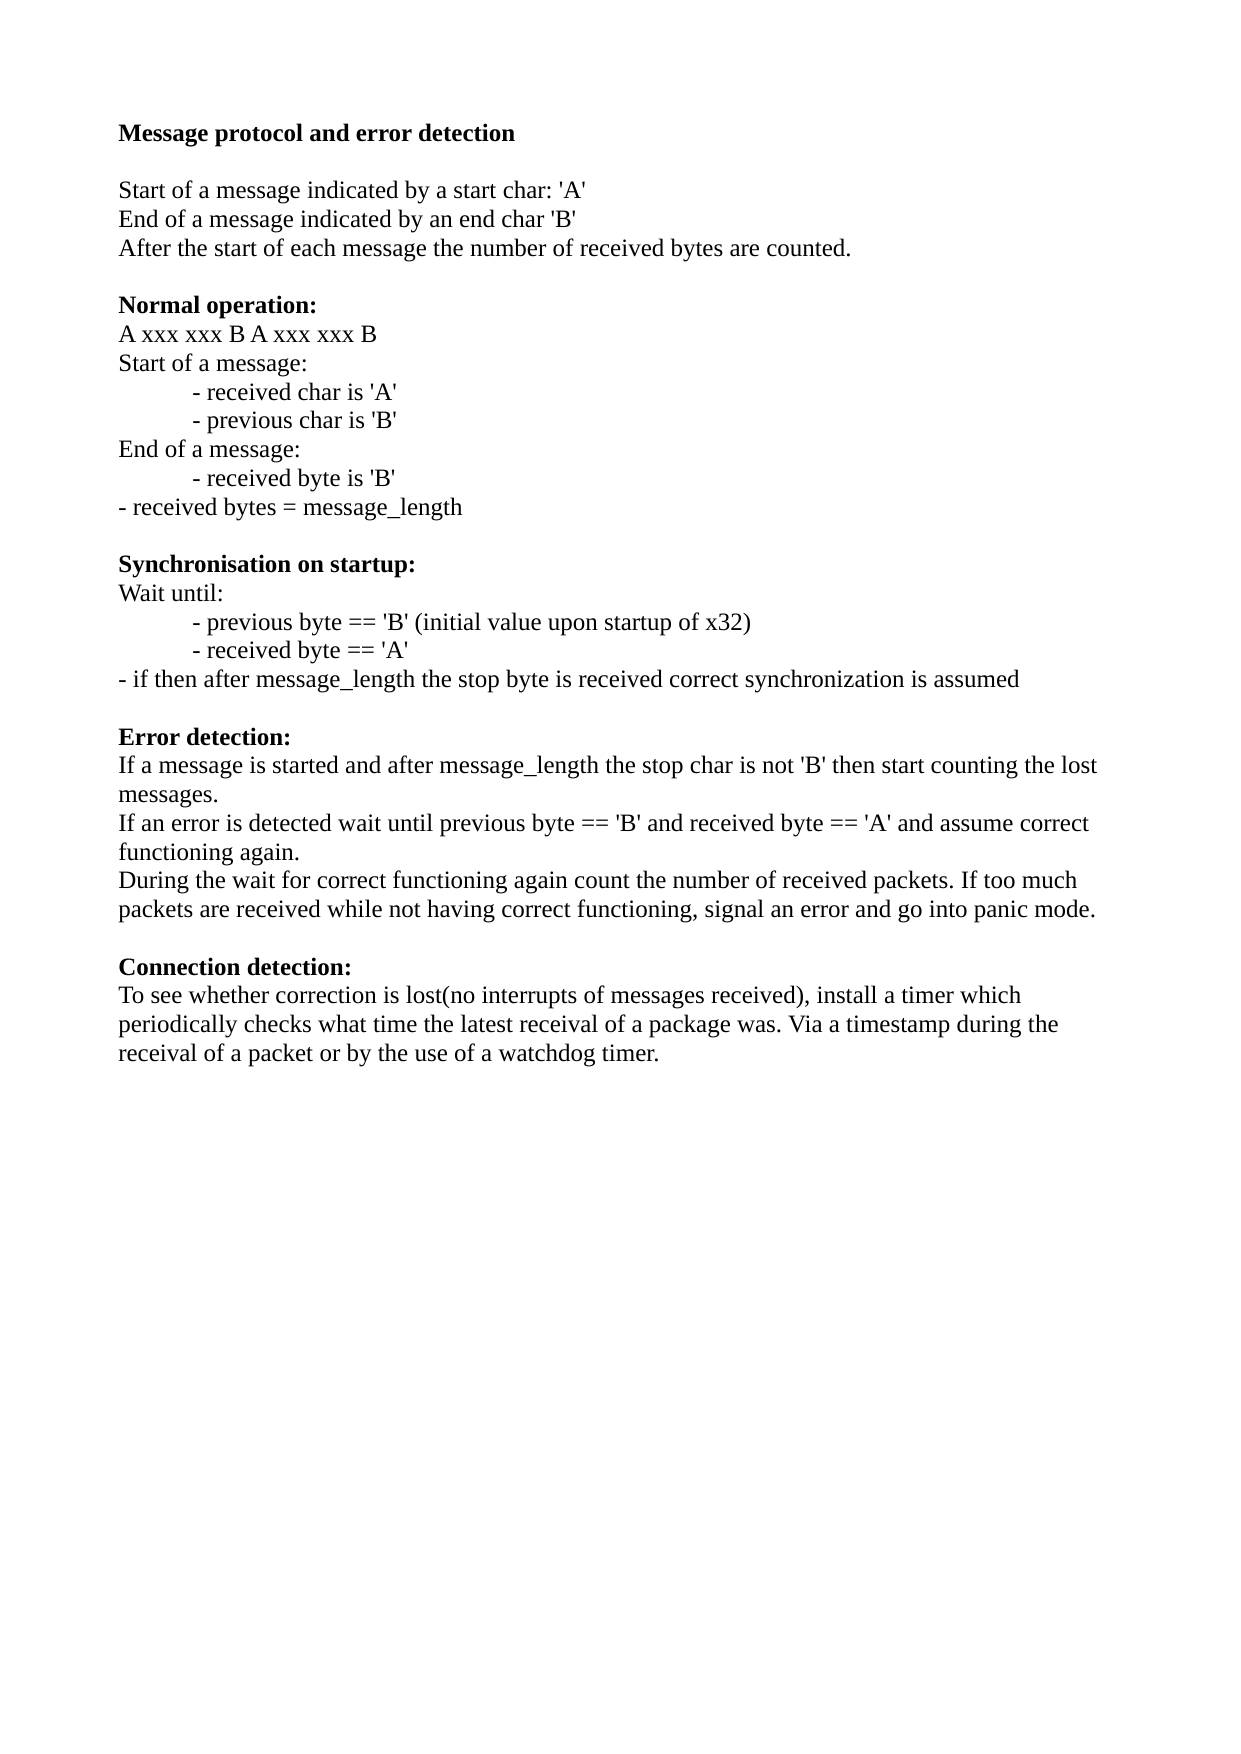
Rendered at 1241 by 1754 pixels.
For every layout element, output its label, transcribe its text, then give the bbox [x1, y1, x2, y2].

text End of a message indicated by an end char 'B' [118, 204, 1122, 233]
text - received byte == 'A' [118, 636, 1122, 664]
text Wait until: [118, 578, 1122, 607]
text If an error is detected wait until previous byte == 'B' and received byte == 'A' and assume correct functioning again. [118, 808, 1122, 866]
text End of a message: [118, 434, 1122, 463]
text During the wait for correct functioning again count the number of received packets. If too much packets are received while not having correct functioning, signal an error and go into panic mode. [118, 866, 1122, 923]
text - received bytes = message_length [118, 492, 1122, 521]
text A xxx xxx B A xxx xxx B [118, 319, 1122, 348]
text - previous byte == 'B' (initial value upon startup of x32) [118, 607, 1122, 636]
text If a message is started and after message_length the stop char is not 'B' then start counting the lost messages. [118, 751, 1122, 808]
text After the start of each message the number of received bytes are counted. [118, 233, 1122, 262]
text Start of a message: [118, 348, 1122, 377]
text Connection detection: [118, 952, 1122, 981]
text Synchronisation on startup: [118, 549, 1122, 578]
text Error detection: [118, 722, 1122, 751]
text - previous char is 'B' [118, 406, 1122, 434]
text Message protocol and error detection [118, 118, 1122, 147]
text To see whether correction is lost(no interrupts of messages received), install a timer which periodically checks what time the latest receival of a package was. Via a timestamp during the receival of a packet or by the use of a watchdog timer. [118, 981, 1122, 1067]
text Normal operation: [118, 291, 1122, 319]
text - received byte is 'B' [118, 463, 1122, 492]
text - if then after message_length the stop byte is received correct synchronization is assumed [118, 664, 1122, 693]
text - received char is 'A' [118, 377, 1122, 406]
text Start of a message indicated by a start char: 'A' [118, 176, 1122, 204]
